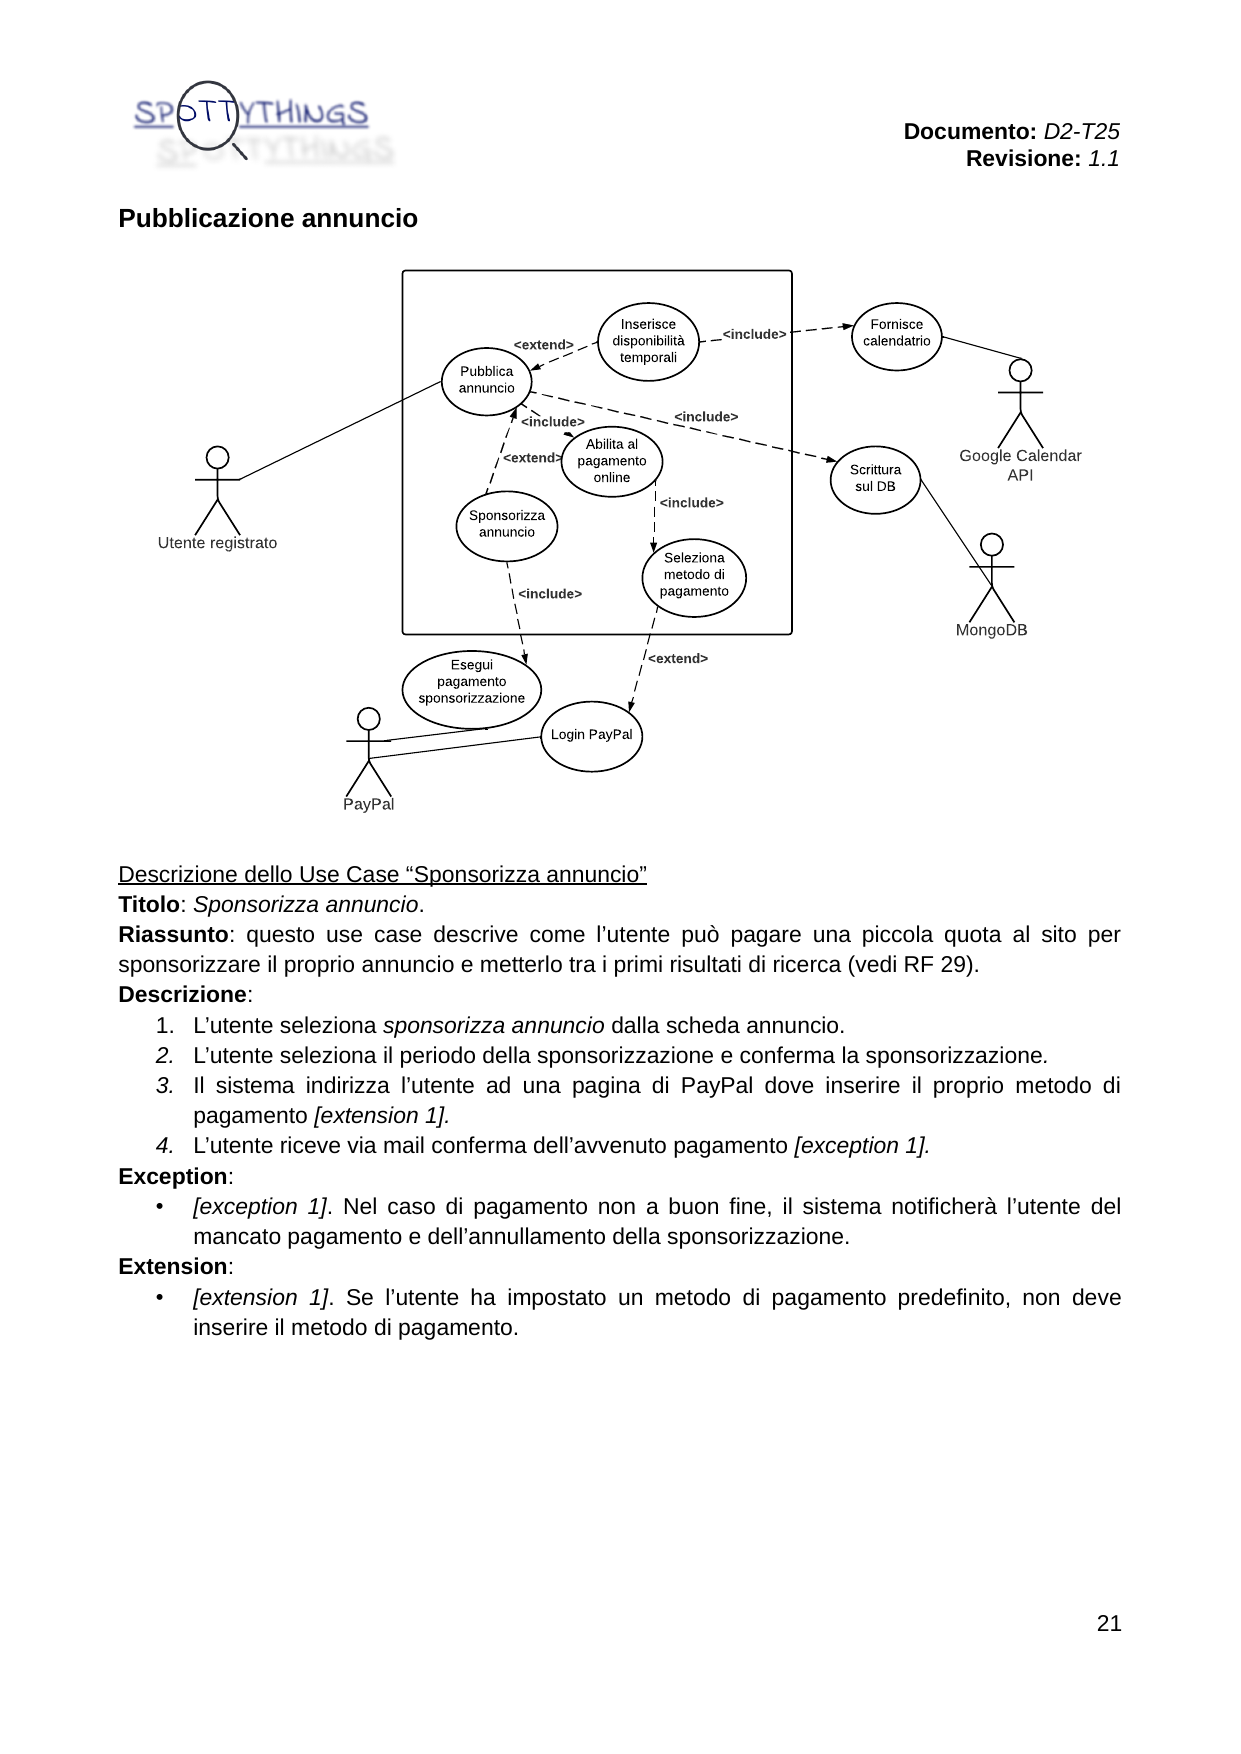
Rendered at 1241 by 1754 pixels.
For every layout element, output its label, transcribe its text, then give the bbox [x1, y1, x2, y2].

list L’utente riceve via mail conferma dell’avvenuto pagamento [exception 1]. [156, 1132, 1122, 1159]
text Riassunto: questo use case descrive come l’utente può pagare una piccola quota al sito per sponsorizzare il proprio annuncio e metterlo tra i primi risultati di ricerca (vedi RF 29). [118, 921, 1122, 978]
text Titolo: Sponsorizza annuncio. [118, 891, 1122, 917]
text Extension: [118, 1253, 1122, 1280]
text Descrizione: [118, 981, 1122, 1008]
list L’utente seleziona il periodo della sponsorizzazione e conferma la sponsorizzazione. [156, 1042, 1122, 1068]
list [exception 1]. Nel caso di pagamento non a buon fine, il sistema notificherà l’utente del mancato pagamento e dell’annullamento della sponsorizzazione. [156, 1193, 1122, 1249]
text Descrizione dello Use Case “Sponsorizza annuncio” [118, 857, 1122, 887]
text Exception: [118, 1163, 1122, 1189]
picture [123, 73, 399, 187]
list [extension 1]. Se l’utente ha impostato un metodo di pagamento predefinito, non deve inserire il metodo di pagamento. [156, 1283, 1122, 1340]
subtitle Pubblicazione annuncio [118, 203, 1122, 233]
list Il sistema indirizza l’utente ad una pagina di PayPal dove inserire il proprio metodo di pagamento [extension 1]. [156, 1072, 1122, 1129]
list L’utente seleziona sponsorizza annuncio dalla scheda annuncio. [156, 1012, 1122, 1038]
